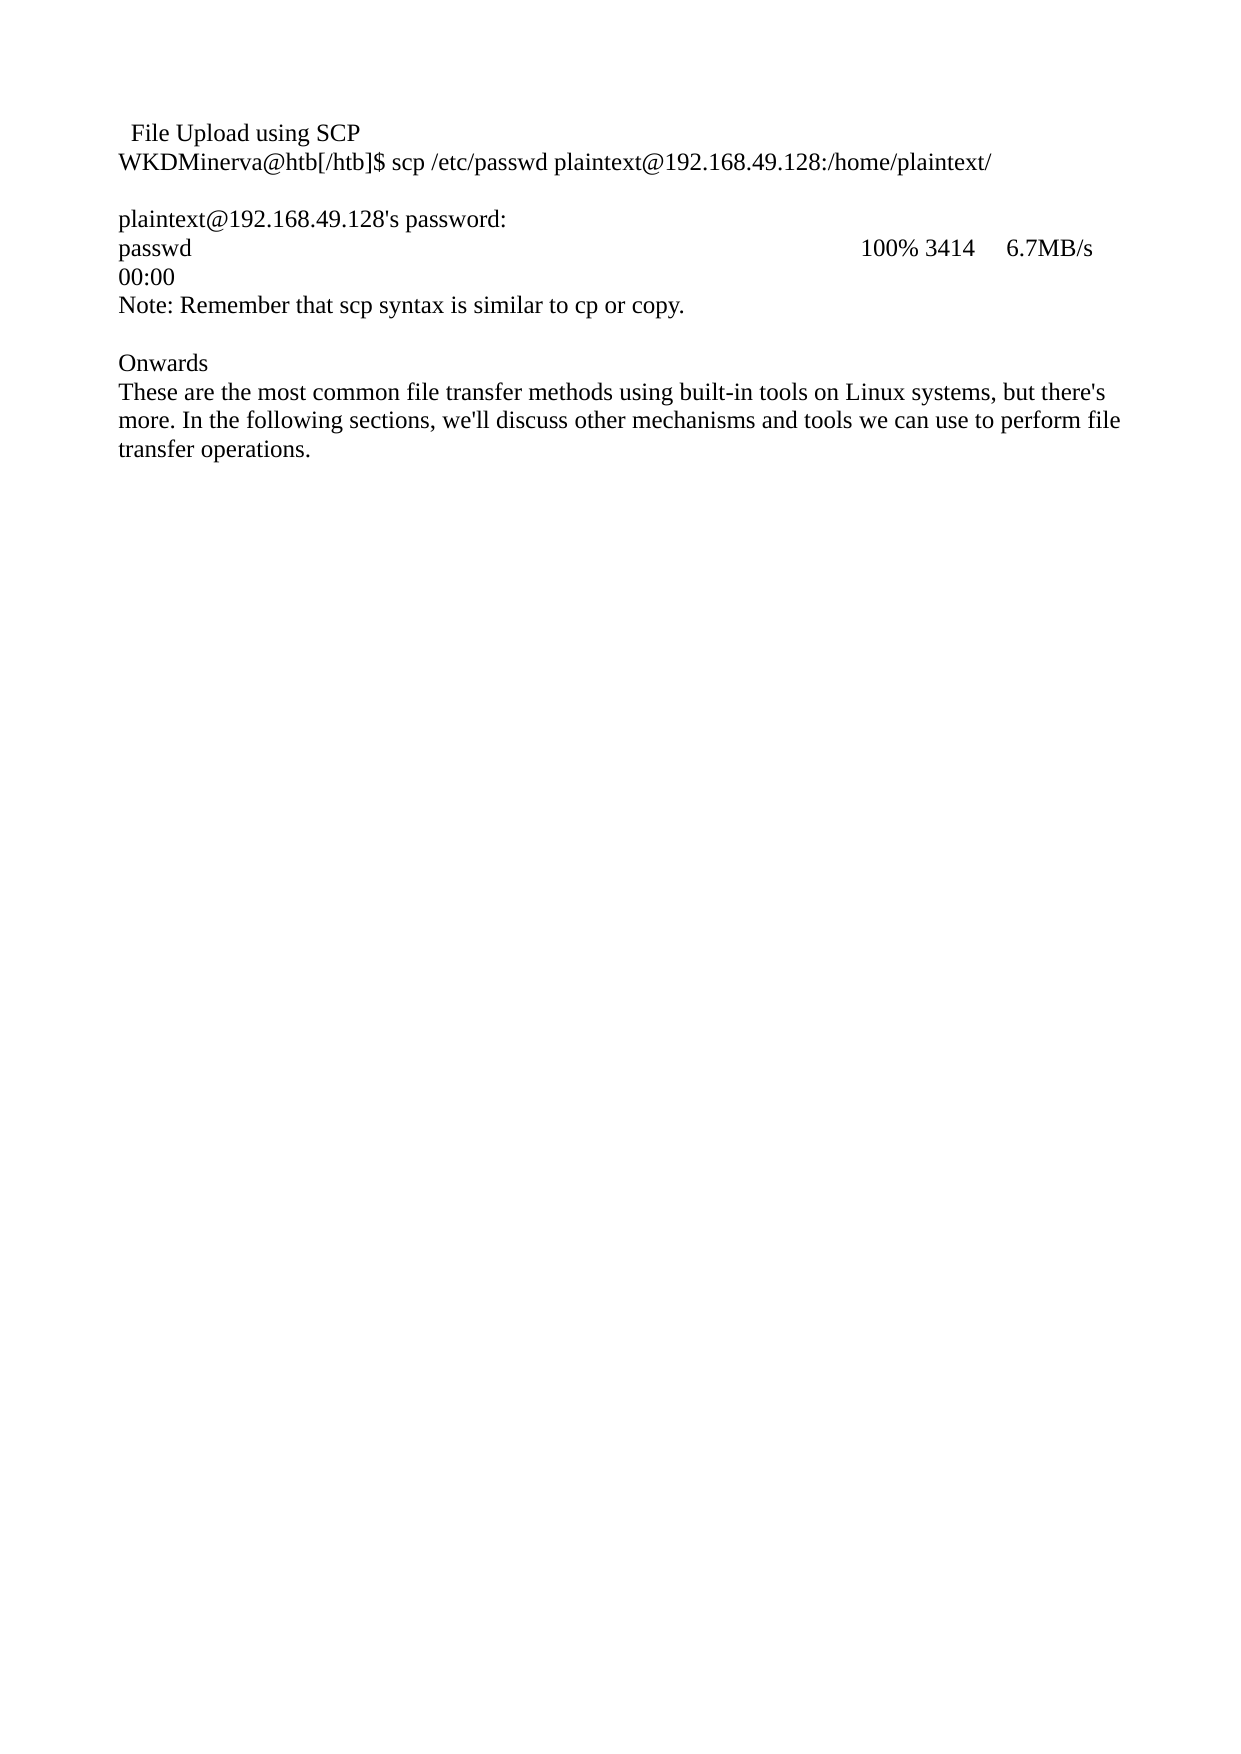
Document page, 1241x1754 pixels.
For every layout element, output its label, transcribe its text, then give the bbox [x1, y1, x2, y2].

text WKDMinerva@htb[/htb]$ scp /etc/passwd plaintext@192.168.49.128:/home/plaintext/ [118, 147, 1122, 176]
text Onwards [118, 348, 1122, 377]
text passwd 100% 3414 6.7MB/s 00:00 [118, 233, 1122, 291]
text File Upload using SCP [118, 118, 1122, 147]
text plaintext@192.168.49.128's password: [118, 204, 1122, 233]
text Note: Remember that scp syntax is similar to cp or copy. [118, 291, 1122, 319]
text These are the most common file transfer methods using built-in tools on Linux systems, but there's more. In the following sections, we'll discuss other mechanisms and tools we can use to perform file transfer operations. [118, 377, 1122, 463]
